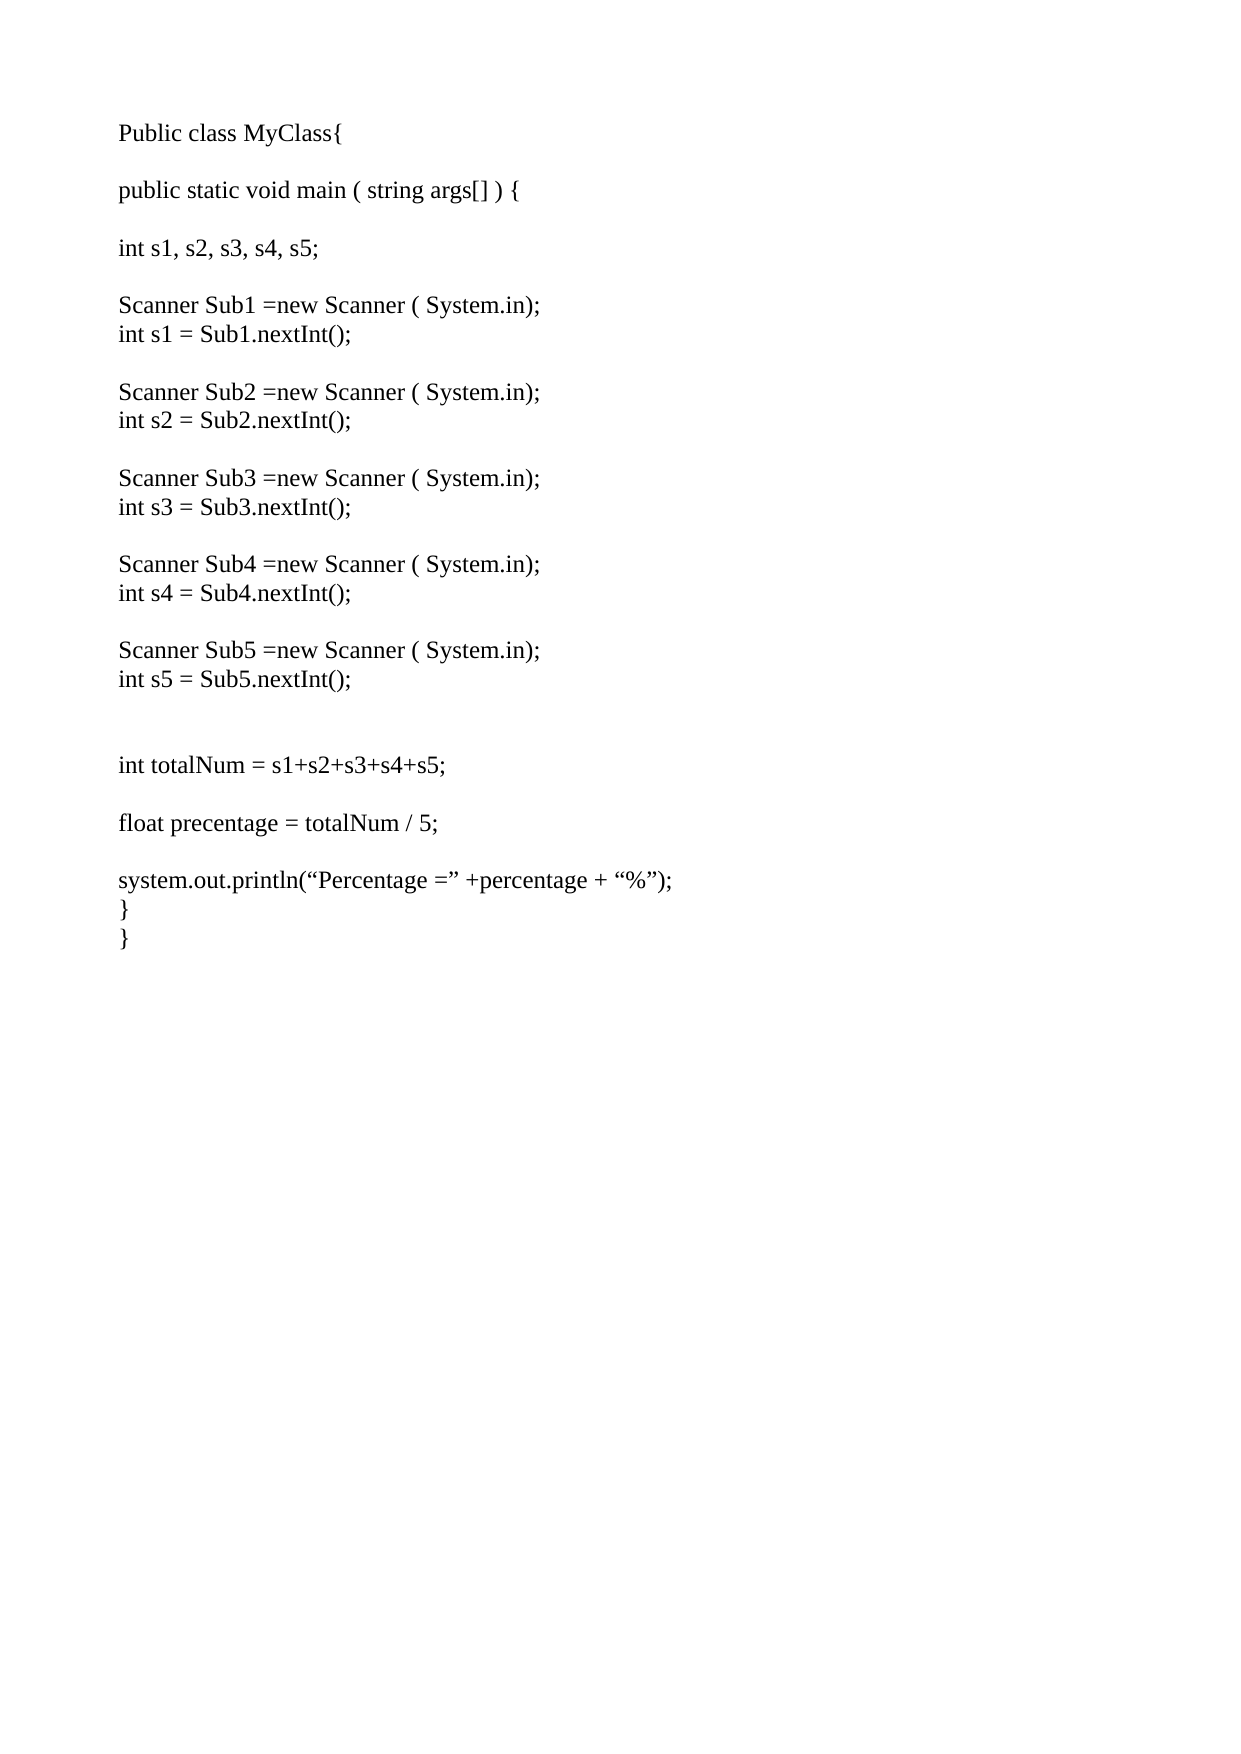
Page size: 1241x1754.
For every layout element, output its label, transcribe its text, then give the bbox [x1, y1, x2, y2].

text } [118, 923, 1122, 952]
text Scanner Sub4 =new Scanner ( System.in); [118, 549, 1122, 578]
text public static void main ( string args[] ) { [118, 176, 1122, 204]
text int totalNum = s1+s2+s3+s4+s5; [118, 751, 1122, 779]
text Scanner Sub5 =new Scanner ( System.in); [118, 636, 1122, 664]
text Scanner Sub2 =new Scanner ( System.in); [118, 377, 1122, 406]
text int s1 = Sub1.nextInt(); [118, 319, 1122, 348]
text } [118, 894, 1122, 923]
text Scanner Sub1 =new Scanner ( System.in); [118, 291, 1122, 319]
text int s3 = Sub3.nextInt(); [118, 492, 1122, 521]
text int s2 = Sub2.nextInt(); [118, 406, 1122, 434]
text int s5 = Sub5.nextInt(); [118, 664, 1122, 693]
text int s1, s2, s3, s4, s5; [118, 233, 1122, 262]
text int s4 = Sub4.nextInt(); [118, 578, 1122, 607]
text Public class MyClass{ [118, 118, 1122, 147]
text system.out.println(“Percentage =” +percentage + “%”); [118, 866, 1122, 894]
text float precentage = totalNum / 5; [118, 808, 1122, 837]
text Scanner Sub3 =new Scanner ( System.in); [118, 463, 1122, 492]
